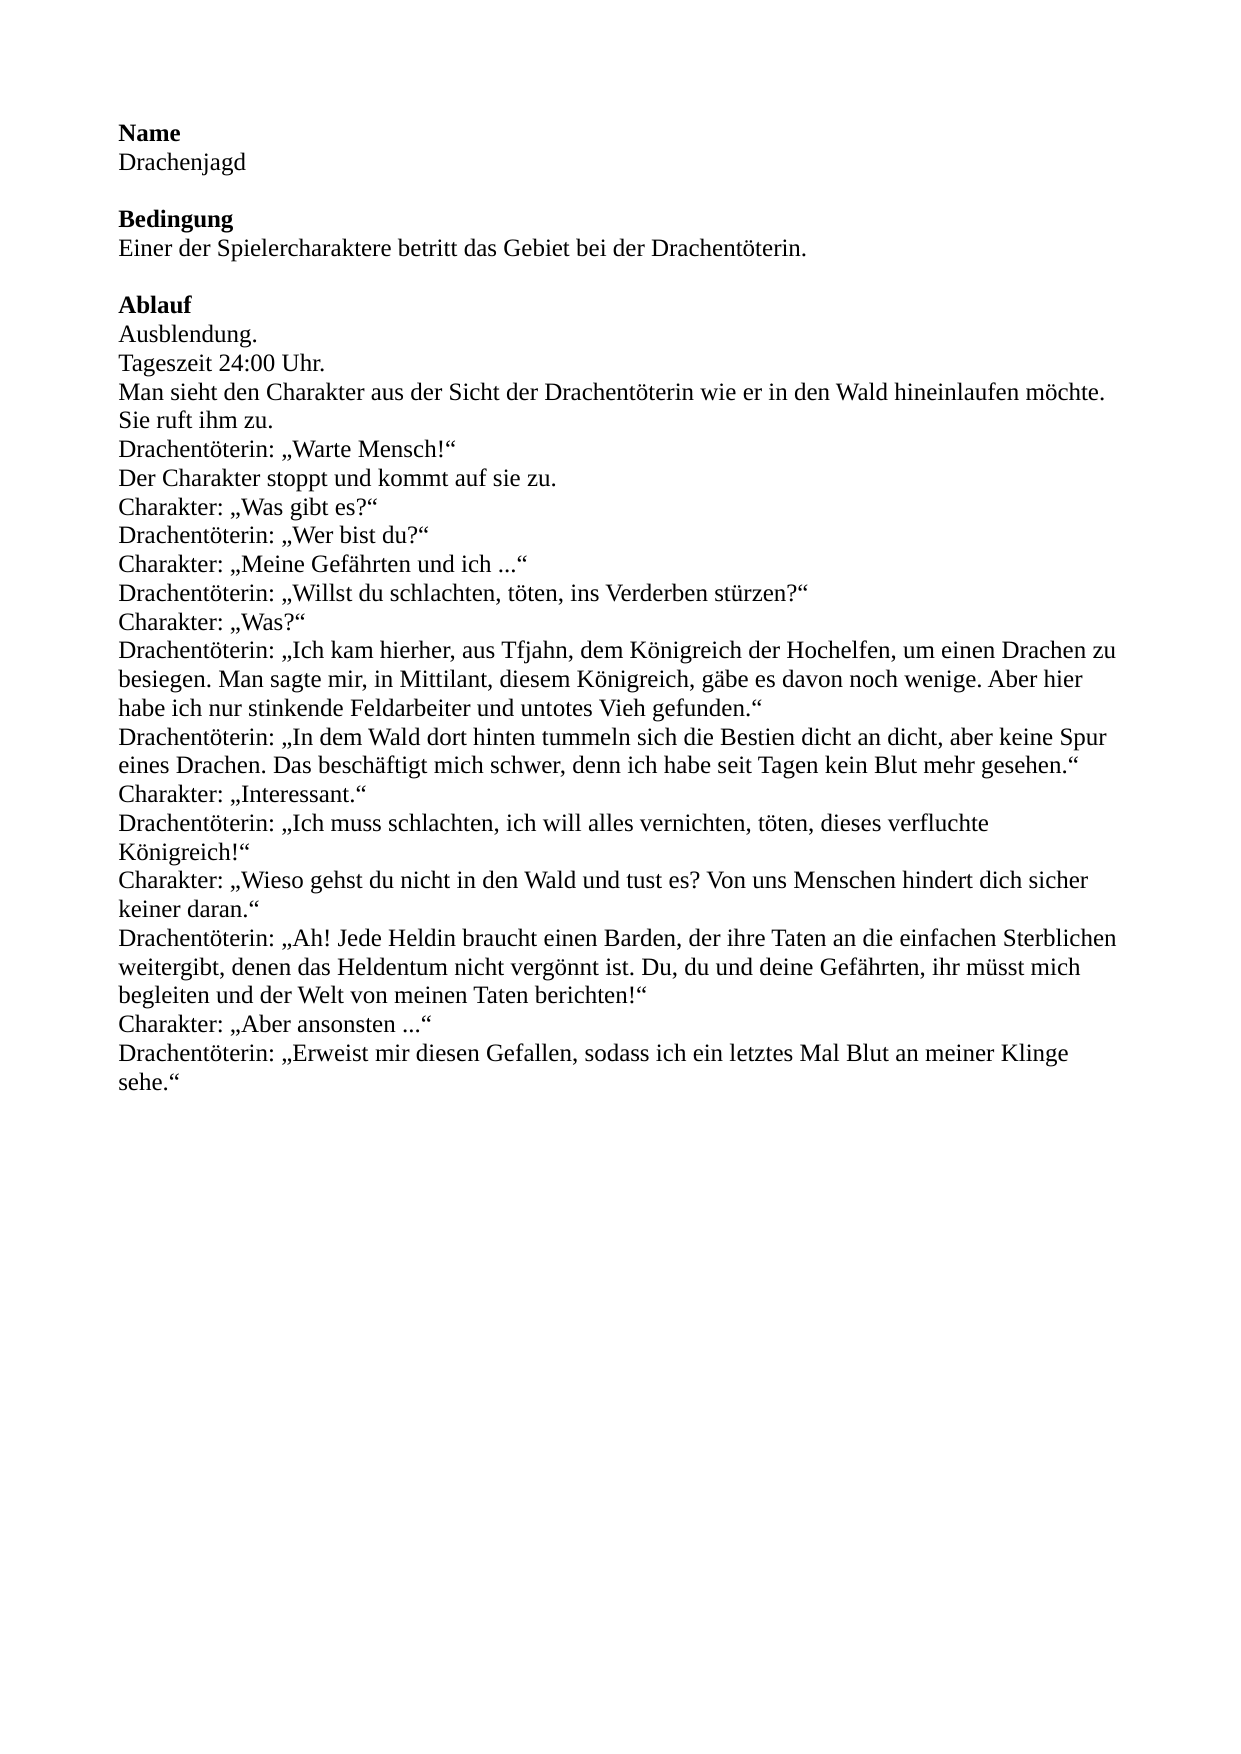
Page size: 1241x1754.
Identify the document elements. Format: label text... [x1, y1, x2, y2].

text Ablauf [118, 291, 1122, 319]
text Bedingung [118, 204, 1122, 233]
text Drachenjagd [118, 147, 1122, 176]
text Drachentöterin: „Ich kam hierher, aus Tfjahn, dem Königreich der Hochelfen, um einen Drachen zu besiegen. Man sagte mir, in Mittilant, diesem Königreich, gäbe es davon noch wenige. Aber hier habe ich nur stinkende Feldarbeiter und untotes Vieh gefunden.“ [118, 636, 1122, 722]
text Drachentöterin: „In dem Wald dort hinten tummeln sich die Bestien dicht an dicht, aber keine Spur eines Drachen. Das beschäftigt mich schwer, denn ich habe seit Tagen kein Blut mehr gesehen.“ [118, 722, 1122, 779]
text Drachentöterin: „Warte Mensch!“ [118, 434, 1122, 463]
text Drachentöterin: „Ah! Jede Heldin braucht einen Barden, der ihre Taten an die einfachen Sterblichen weitergibt, denen das Heldentum nicht vergönnt ist. Du, du und deine Gefährten, ihr müsst mich begleiten und der Welt von meinen Taten berichten!“ [118, 923, 1122, 1009]
text Man sieht den Charakter aus der Sicht der Drachentöterin wie er in den Wald hineinlaufen möchte. Sie ruft ihm zu. [118, 377, 1122, 434]
text Charakter: „Interessant.“ [118, 779, 1122, 808]
text Charakter: „Was?“ [118, 607, 1122, 636]
text Drachentöterin: „Willst du schlachten, töten, ins Verderben stürzen?“ [118, 578, 1122, 607]
text Der Charakter stoppt und kommt auf sie zu. [118, 463, 1122, 492]
text Charakter: „Meine Gefährten und ich ...“ [118, 549, 1122, 578]
text Name [118, 118, 1122, 147]
text Charakter: „Was gibt es?“ [118, 492, 1122, 521]
text Drachentöterin: „Wer bist du?“ [118, 521, 1122, 549]
text Einer der Spielercharaktere betritt das Gebiet bei der Drachentöterin. [118, 233, 1122, 262]
text Charakter: „Wieso gehst du nicht in den Wald und tust es? Von uns Menschen hindert dich sicher keiner daran.“ [118, 866, 1122, 923]
text Drachentöterin: „Ich muss schlachten, ich will alles vernichten, töten, dieses verfluchte Königreich!“ [118, 808, 1122, 866]
text Charakter: „Aber ansonsten ...“ [118, 1009, 1122, 1038]
text Ausblendung. [118, 319, 1122, 348]
text Drachentöterin: „Erweist mir diesen Gefallen, sodass ich ein letztes Mal Blut an meiner Klinge sehe.“ [118, 1038, 1122, 1096]
text Tageszeit 24:00 Uhr. [118, 348, 1122, 377]
